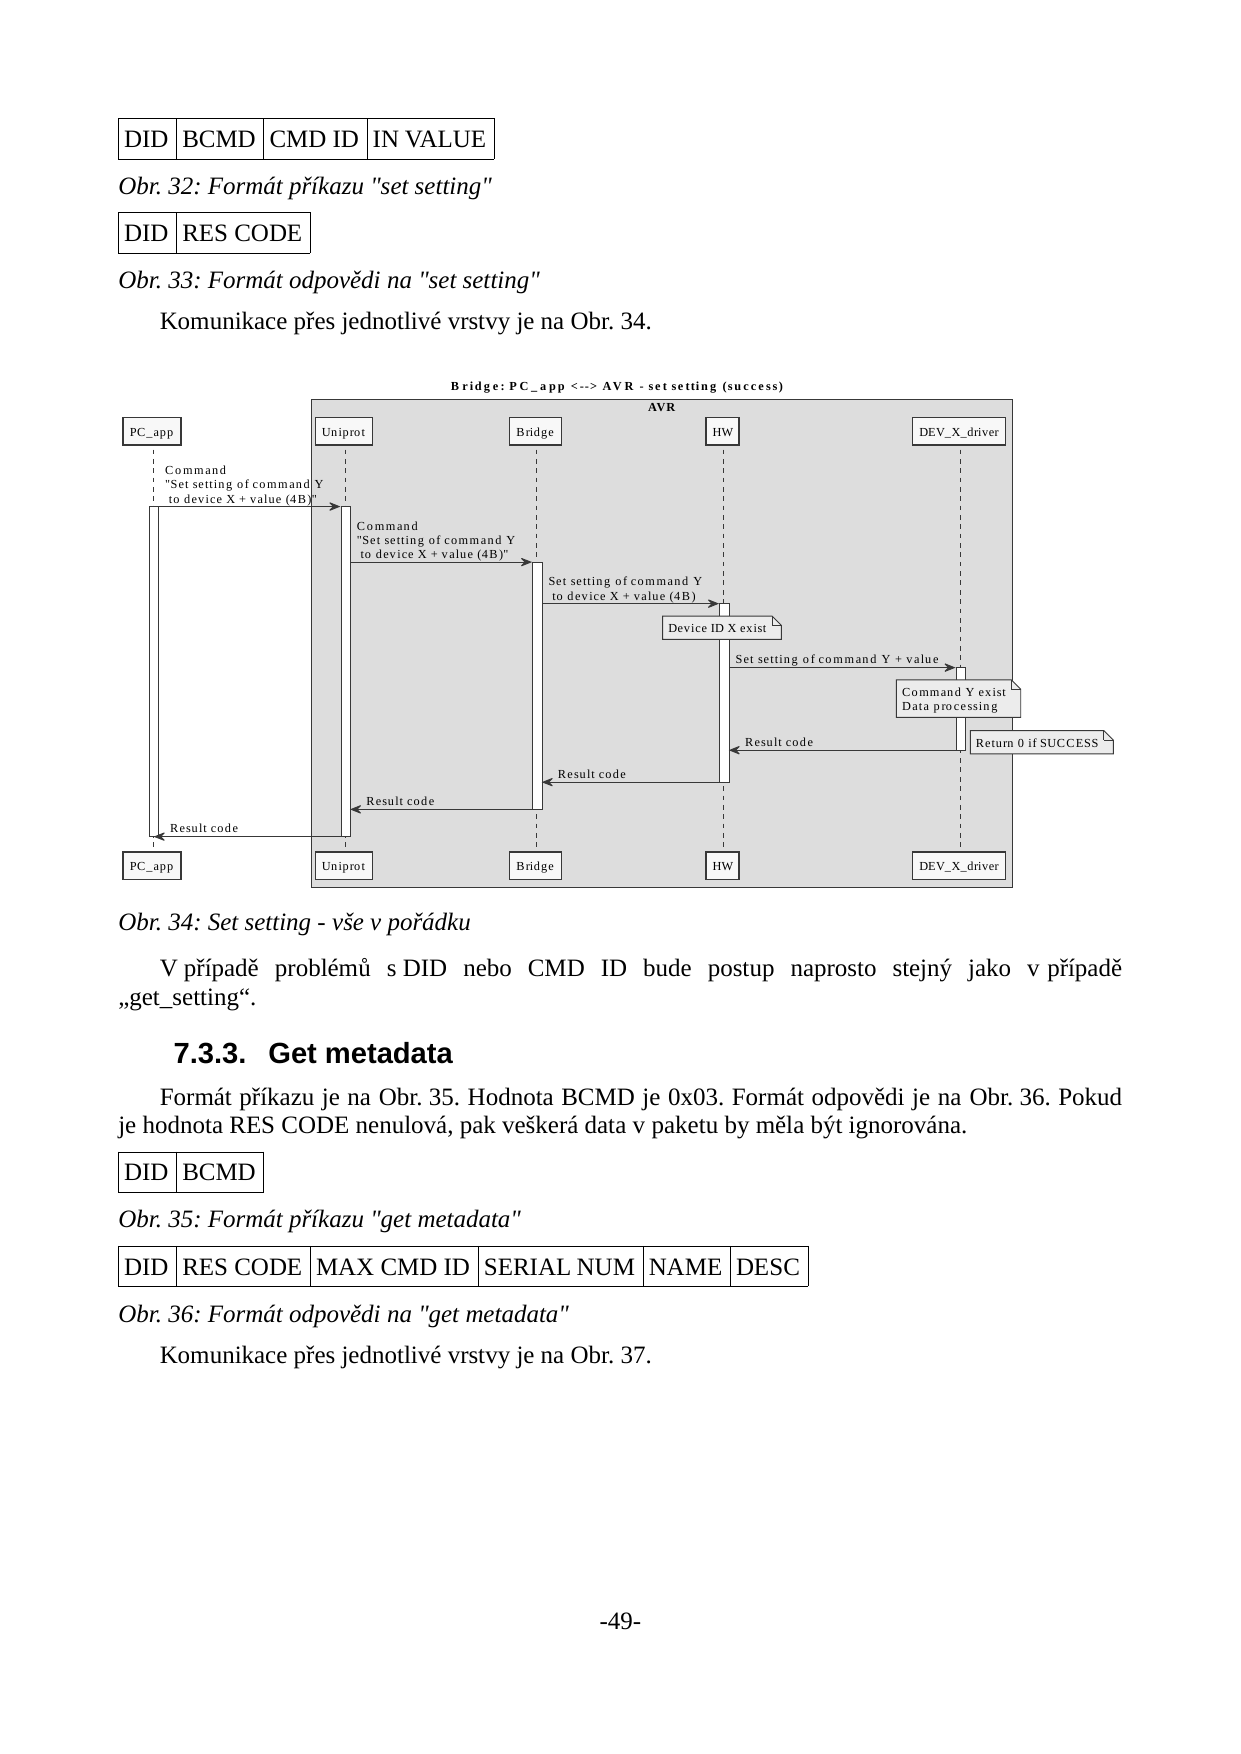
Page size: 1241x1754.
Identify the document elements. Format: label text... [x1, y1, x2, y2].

text Obr. 33: Formát odpovědi na "set setting" [118, 265, 1122, 294]
text Obr. 32: Formát příkazu "set setting" [118, 171, 1122, 200]
table_header DID [119, 119, 176, 158]
text Obr. 35: Formát příkazu "get metadata" [118, 1204, 1122, 1233]
text Komunikace přes jednotlivé vrstvy je na Obr. 34. [118, 306, 1122, 335]
table_header CMD ID [264, 119, 367, 158]
subtitle Get metadata [163, 1036, 1122, 1069]
table_header SERIAL NUM [479, 1247, 643, 1286]
text Obr. 34: Set setting - vše v pořádku [118, 372, 1122, 935]
text Formát příkazu je na Obr. 35. Hodnota BCMD je 0x03. Formát odpovědi je na Obr. 36. Pokud je hodnota RES CODE nenulová, pak veškerá data v paketu by měla být ignorována. [118, 1082, 1122, 1139]
text Komunikace přes jednotlivé vrstvy je na Obr. 37. [118, 1340, 1122, 1369]
table_header IN VALUE [368, 119, 494, 158]
table_header DESC [731, 1247, 808, 1286]
table_header NAME [644, 1247, 730, 1286]
table_header MAX CMD ID [311, 1247, 478, 1286]
table_header RES CODE [177, 213, 310, 253]
text Obr. 36: Formát odpovědi na "get metadata" [118, 1299, 1122, 1327]
table_header DID [119, 1247, 176, 1286]
table_header BCMD [177, 1153, 263, 1192]
table_header RES CODE [177, 1247, 310, 1286]
table_header DID [119, 213, 176, 253]
text [118, 348, 1122, 372]
table_header BCMD [177, 119, 263, 158]
text V případě problémů s DID nebo CMD ID bude postup naprosto stejný jako v případě „get_setting“. [118, 935, 1122, 1011]
table_header DID [119, 1153, 176, 1192]
